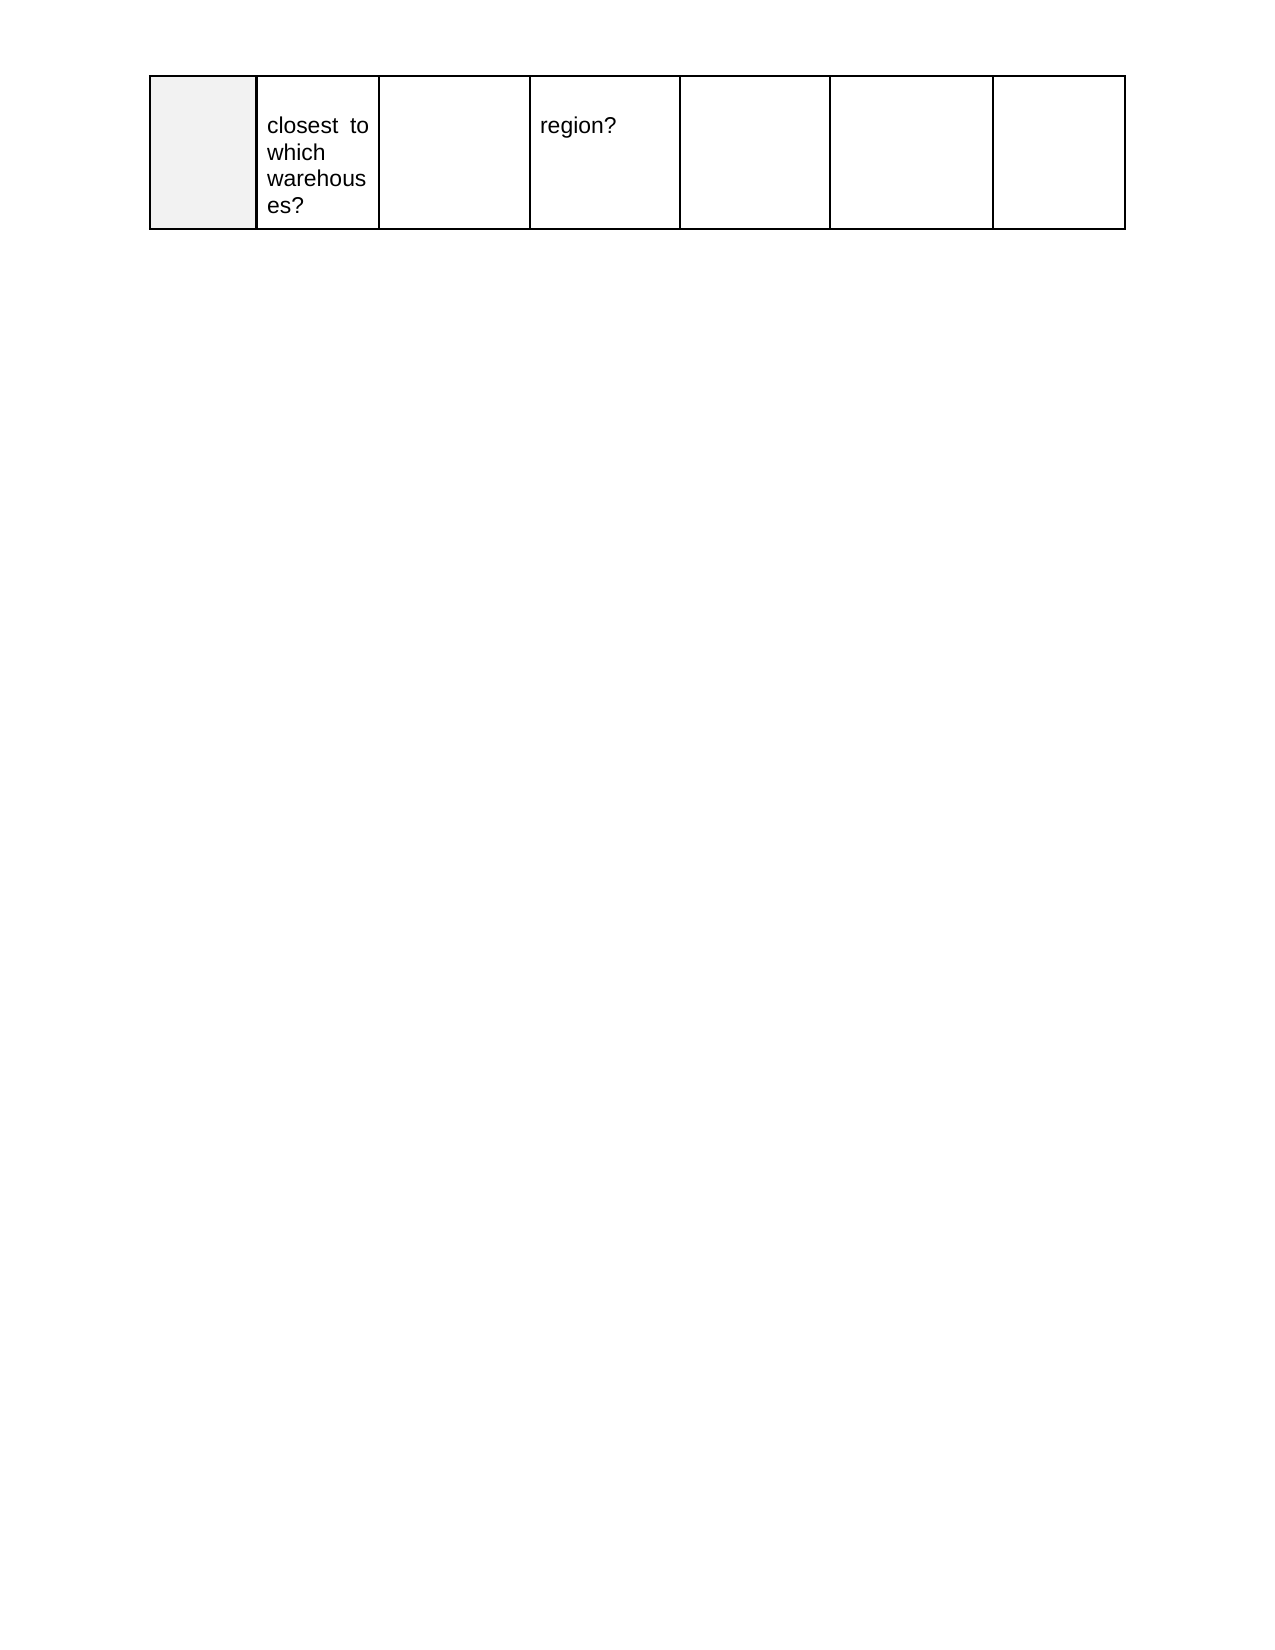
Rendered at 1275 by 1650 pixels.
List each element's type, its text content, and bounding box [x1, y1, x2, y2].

table_cell region? [531, 77, 679, 228]
table_cell [151, 77, 255, 228]
table_cell [831, 77, 992, 228]
table_cell closest to which warehouses? [258, 77, 378, 228]
table_cell [681, 77, 829, 228]
table_cell [380, 77, 529, 228]
table_cell [994, 77, 1124, 228]
